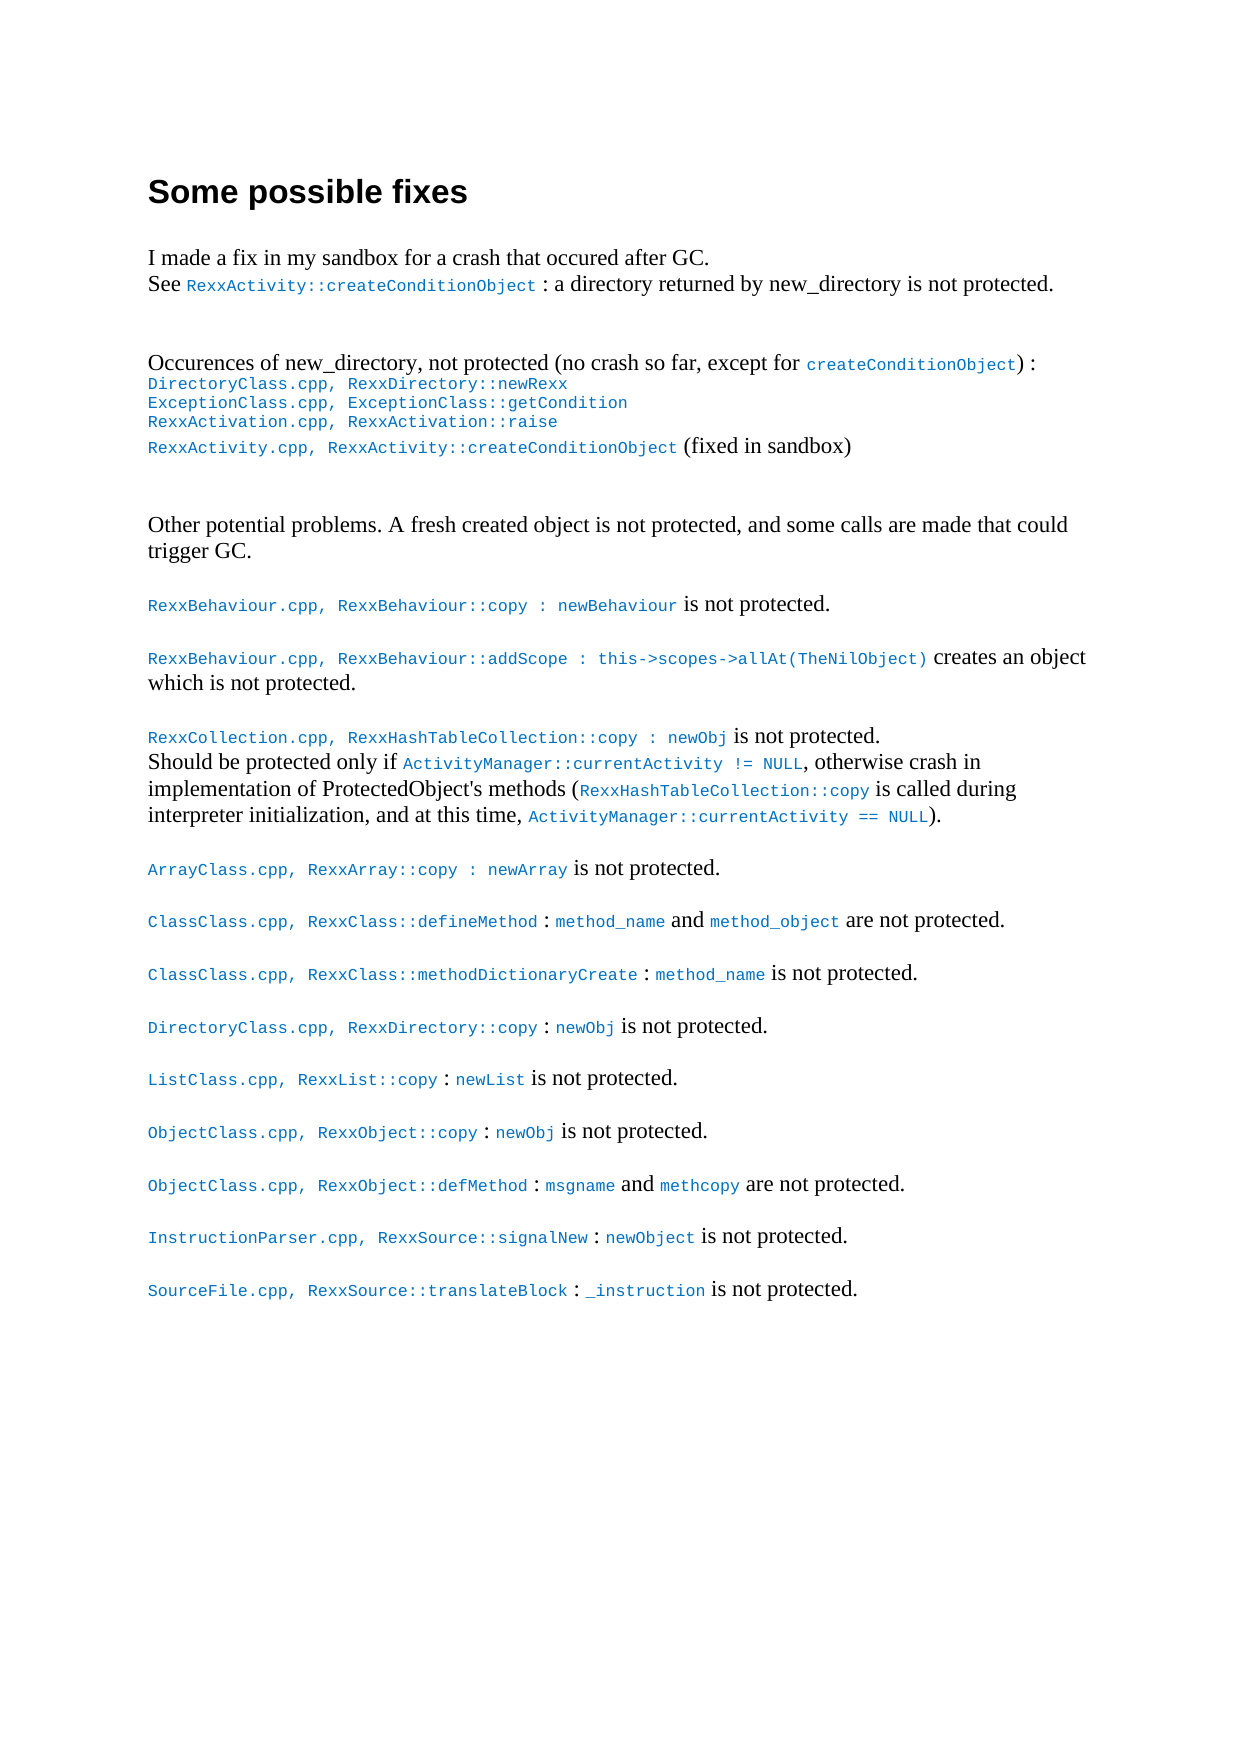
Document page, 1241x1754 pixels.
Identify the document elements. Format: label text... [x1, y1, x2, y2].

text DirectoryClass.cpp, RexxDirectory::copy : newObj is not protected. [148, 1012, 1093, 1038]
text ArrayClass.cpp, RexxArray::copy : newArray is not protected. [148, 854, 1093, 880]
text Other potential problems. A fresh created object is not protected, and some calls are made that could trigger GC. [148, 511, 1093, 564]
text RexxActivation.cpp, RexxActivation::raise [148, 413, 1093, 432]
text ObjectClass.cpp, RexxObject::copy : newObj is not protected. [148, 1117, 1093, 1143]
text Occurences of new_directory, not protected (no crash so far, except for createConditionObject) : [148, 349, 1093, 375]
text ExceptionClass.cpp, ExceptionClass::getCondition [148, 394, 1093, 413]
text ClassClass.cpp, RexxClass::methodDictionaryCreate : method_name is not protected. [148, 959, 1093, 985]
text SourceFile.cpp, RexxSource::translateBlock : _instruction is not protected. [148, 1275, 1093, 1302]
text ObjectClass.cpp, RexxObject::defMethod : msgname and methcopy are not protected. [148, 1170, 1093, 1196]
text Should be protected only if ActivityManager::currentActivity != NULL, otherwise crash in implementation of ProtectedObject's methods (RexxHashTableCollection::copy is called during interpreter initialization, and at this time, ActivityManager::currentActivity == NULL). [148, 748, 1093, 827]
text RexxActivity.cpp, RexxActivity::createConditionObject (fixed in sandbox) [148, 432, 1093, 458]
text RexxBehaviour.cpp, RexxBehaviour::copy : newBehaviour is not protected. [148, 590, 1093, 616]
text DirectoryClass.cpp, RexxDirectory::newRexx [148, 375, 1093, 394]
text RexxBehaviour.cpp, RexxBehaviour::addScope : this->scopes->allAt(TheNilObject) creates an object which is not protected. [148, 643, 1093, 696]
text InstructionParser.cpp, RexxSource::signalNew : newObject is not protected. [148, 1223, 1093, 1249]
text I made a fix in my sandbox for a crash that occured after GC. [148, 244, 1093, 270]
subtitle Some possible fixes [148, 173, 1093, 211]
text RexxCollection.cpp, RexxHashTableCollection::copy : newObj is not protected. [148, 722, 1093, 748]
text ClassClass.cpp, RexxClass::defineMethod : method_name and method_object are not protected. [148, 906, 1093, 933]
text See RexxActivity::createConditionObject : a directory returned by new_directory is not protected. [148, 270, 1093, 296]
text ListClass.cpp, RexxList::copy : newList is not protected. [148, 1064, 1093, 1091]
